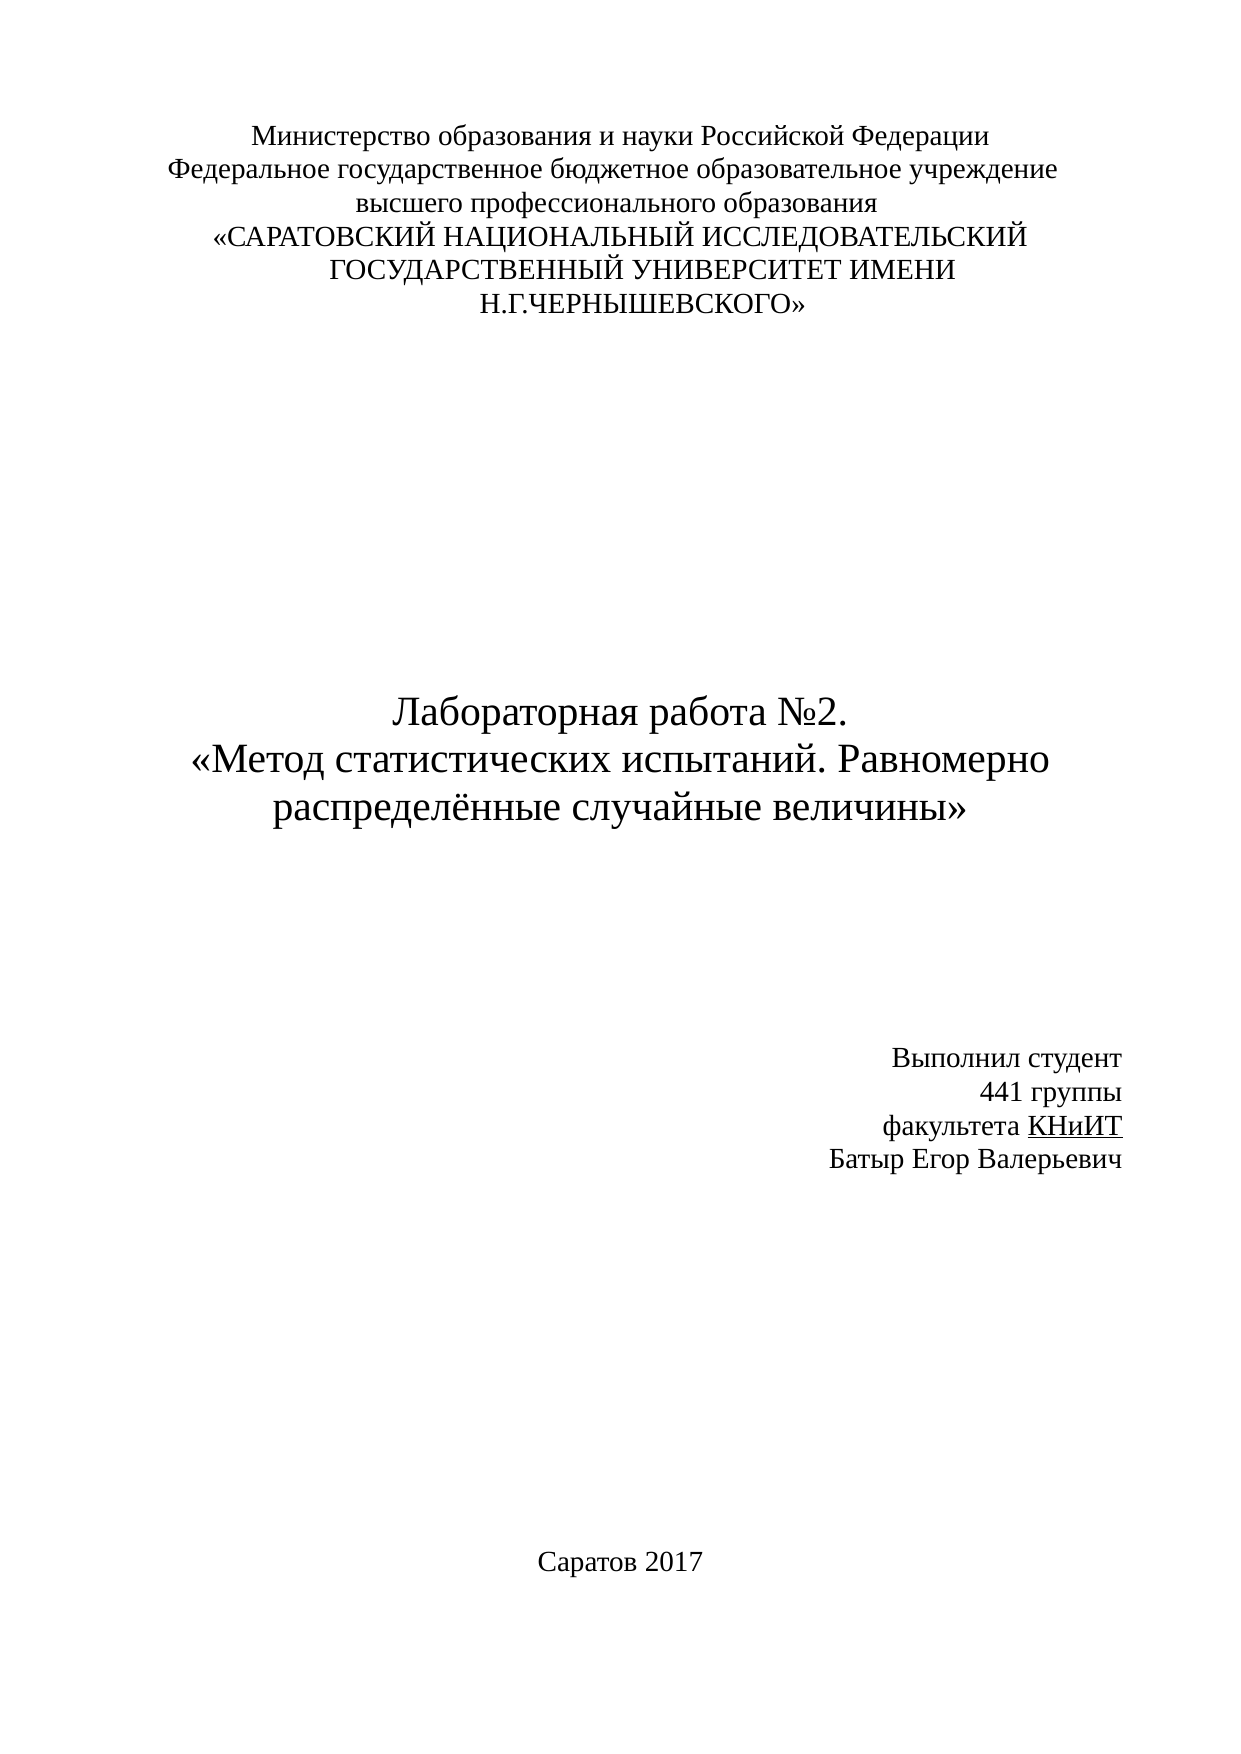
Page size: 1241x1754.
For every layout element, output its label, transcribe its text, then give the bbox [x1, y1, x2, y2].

text «Метод статистических испытаний. Равномерно распределённые случайные величины» [118, 734, 1122, 830]
list высшего профессионального образования [118, 185, 1122, 219]
list Федеральное государственное бюджетное образовательное учреждение [118, 152, 1122, 185]
list Министерство образования и науки Российской Федерации [118, 118, 1122, 152]
text факультета КНиИТ [738, 1108, 1122, 1141]
text Саратов 2017 [118, 1544, 1122, 1577]
text Выполнил студент [738, 1041, 1122, 1074]
text Лабораторная работа №2. [118, 686, 1122, 734]
text 441 группы [738, 1074, 1122, 1108]
list «САРАТОВСКИЙ НАЦИОНАЛЬНЫЙ ИССЛЕДОВАТЕЛЬСКИЙ ГОСУДАРСТВЕННЫЙ УНИВЕРСИТЕТ ИМЕНИ Н.Г.ЧЕРНЫШЕВСКОГО» [118, 219, 1122, 319]
text Батыр Егор Валерьевич [738, 1141, 1122, 1175]
